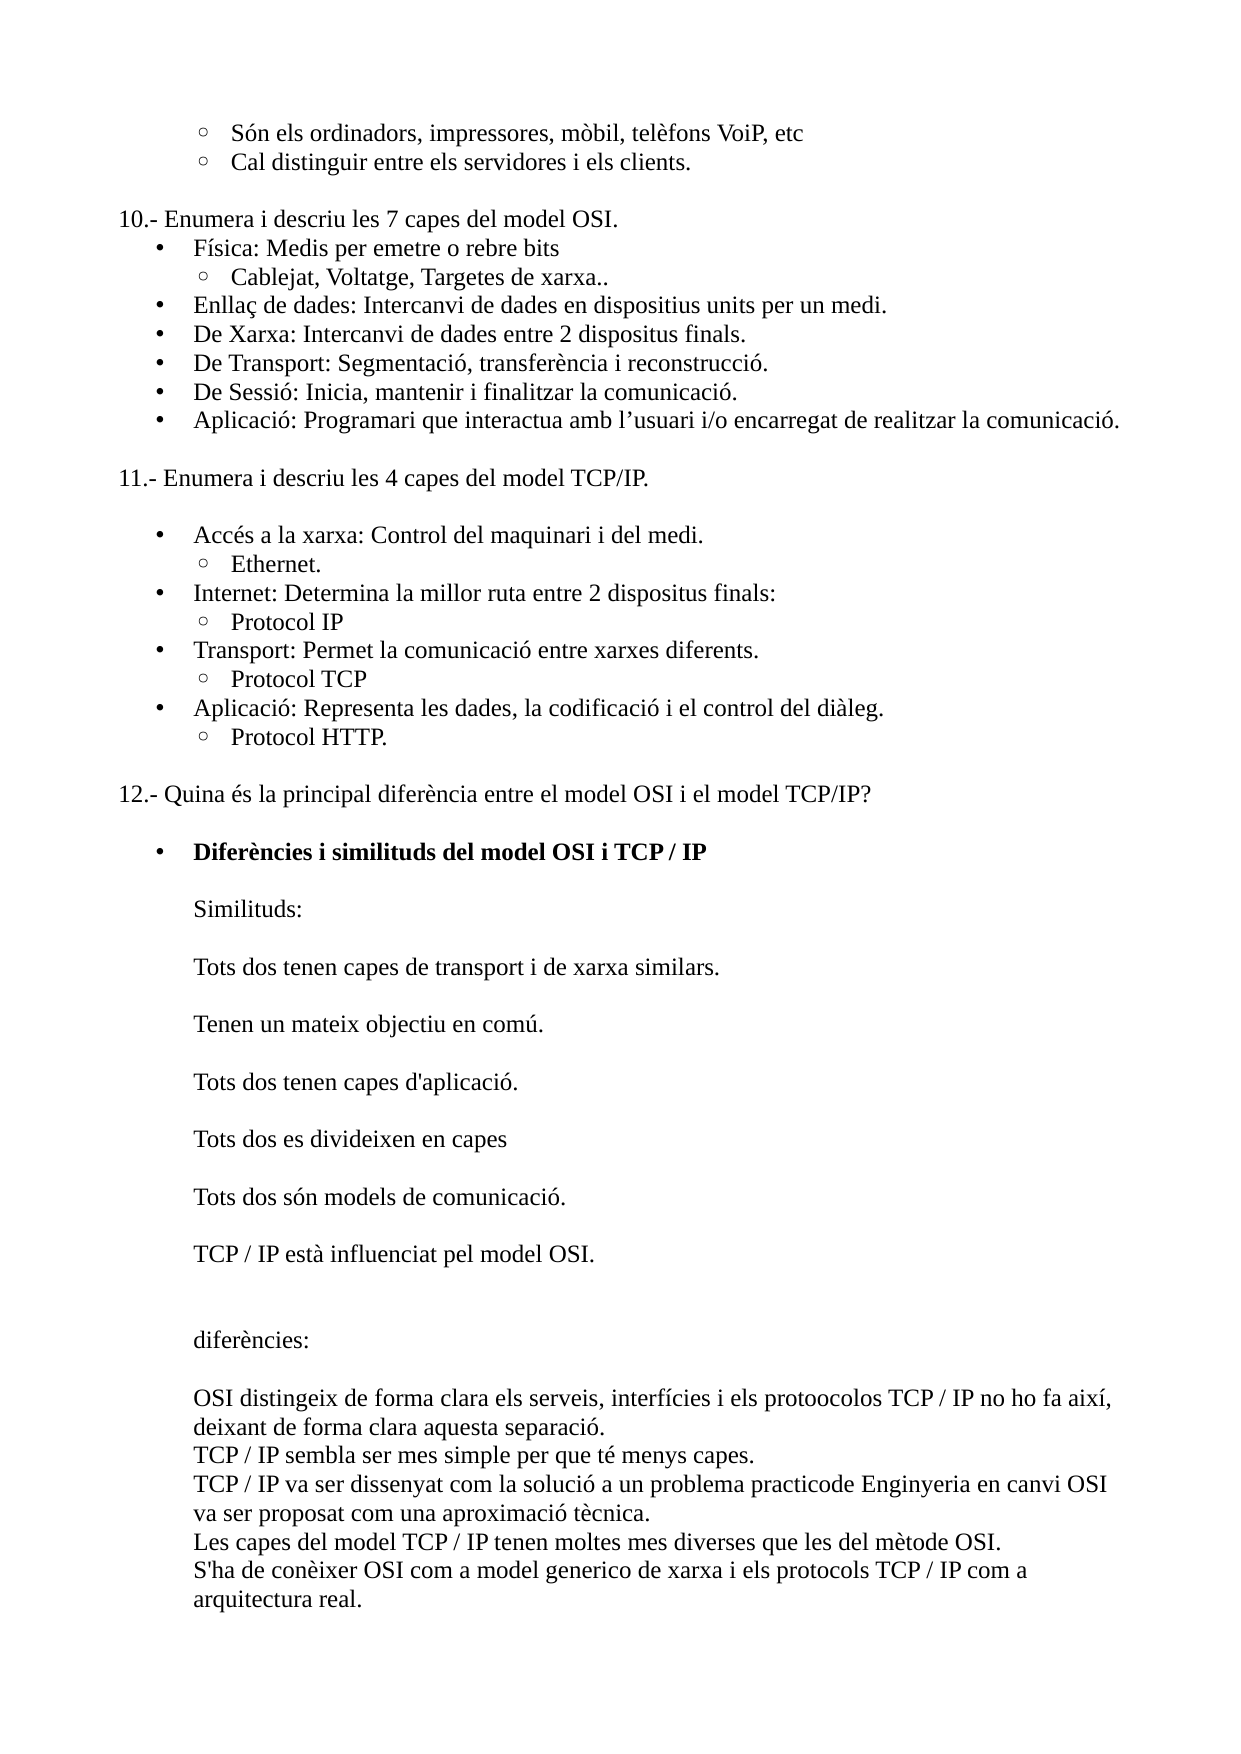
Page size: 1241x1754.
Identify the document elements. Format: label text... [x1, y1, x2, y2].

list Internet: Determina la millor ruta entre 2 dispositus finals: [156, 578, 1122, 607]
list De Xarxa: Intercanvi de dades entre 2 dispositus finals. [156, 319, 1122, 348]
text 12.- Quina és la principal diferència entre el model OSI i el model TCP/IP? [118, 779, 1122, 808]
list Enllaç de dades: Intercanvi de dades en dispositius units per un medi. [156, 291, 1122, 319]
list De Transport: Segmentació, transferència i reconstrucció. [156, 348, 1122, 377]
list Cal distinguir entre els servidores i els clients. [193, 147, 1122, 176]
list Diferències i similituds del model OSI i TCP / IP Similituds: Tots dos tenen capes de transport i de xarxa similars. Tenen un mateix objectiu en comú. Tots dos tenen capes d'aplicació. Tots dos es divideixen en capes Tots dos són models de comunicació. TCP / IP està influenciat pel model OSI. diferències: OSI distingeix de forma clara els serveis, interfícies i els protoocolos TCP / IP no ho fa així, deixant de forma clara aquesta separació. TCP / IP sembla ser mes simple per que té menys capes. TCP / IP va ser dissenyat com la solució a un problema practicode Enginyeria en canvi OSI va ser proposat com una aproximació tècnica. Les capes del model TCP / IP tenen moltes mes diverses que les del mètode OSI. S'ha de conèixer OSI com a model generico de xarxa i els protocols TCP / IP com a arquitectura real. [156, 837, 1122, 1613]
list Aplicació: Programari que interactua amb l’usuari i/o encarregat de realitzar la comunicació. [156, 406, 1122, 434]
list Són els ordinadors, impressores, mòbil, telèfons VoiP, etc [193, 118, 1122, 147]
list Protocol IP [193, 607, 1122, 636]
text 11.- Enumera i descriu les 4 capes del model TCP/IP. [118, 463, 1122, 492]
list De Sessió: Inicia, mantenir i finalitzar la comunicació. [156, 377, 1122, 406]
list Cablejat, Voltatge, Targetes de xarxa.. [193, 262, 1122, 291]
text 10.- Enumera i descriu les 7 capes del model OSI. [118, 204, 1122, 233]
list Protocol TCP [193, 664, 1122, 693]
list Ethernet. [193, 549, 1122, 578]
list Aplicació: Representa les dades, la codificació i el control del diàleg. [156, 693, 1122, 722]
list Física: Medis per emetre o rebre bits [156, 233, 1122, 262]
list Protocol HTTP. [193, 722, 1122, 751]
list Transport: Permet la comunicació entre xarxes diferents. [156, 636, 1122, 664]
list Accés a la xarxa: Control del maquinari i del medi. [156, 521, 1122, 549]
